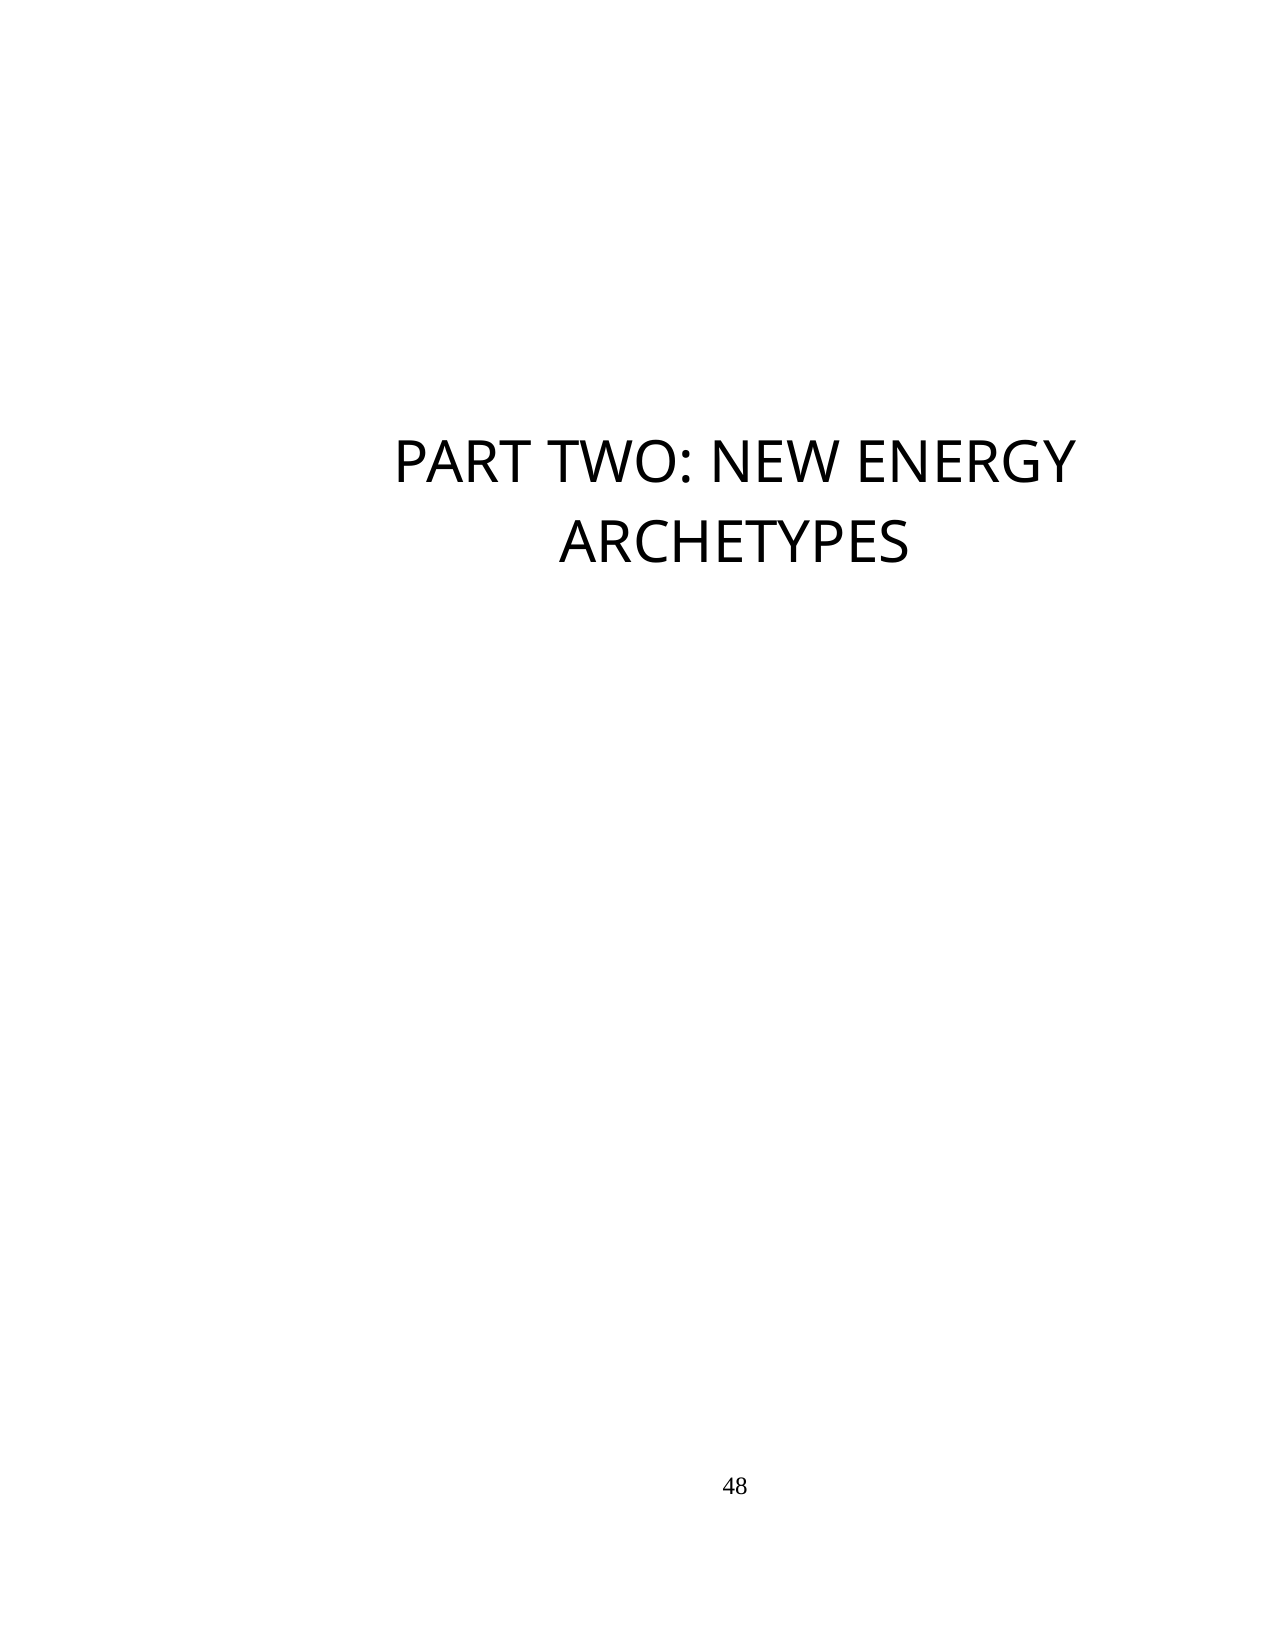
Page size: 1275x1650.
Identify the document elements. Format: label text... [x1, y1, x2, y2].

title PART TWO: NEW ENERGY ARCHETYPES [375, 421, 1095, 579]
